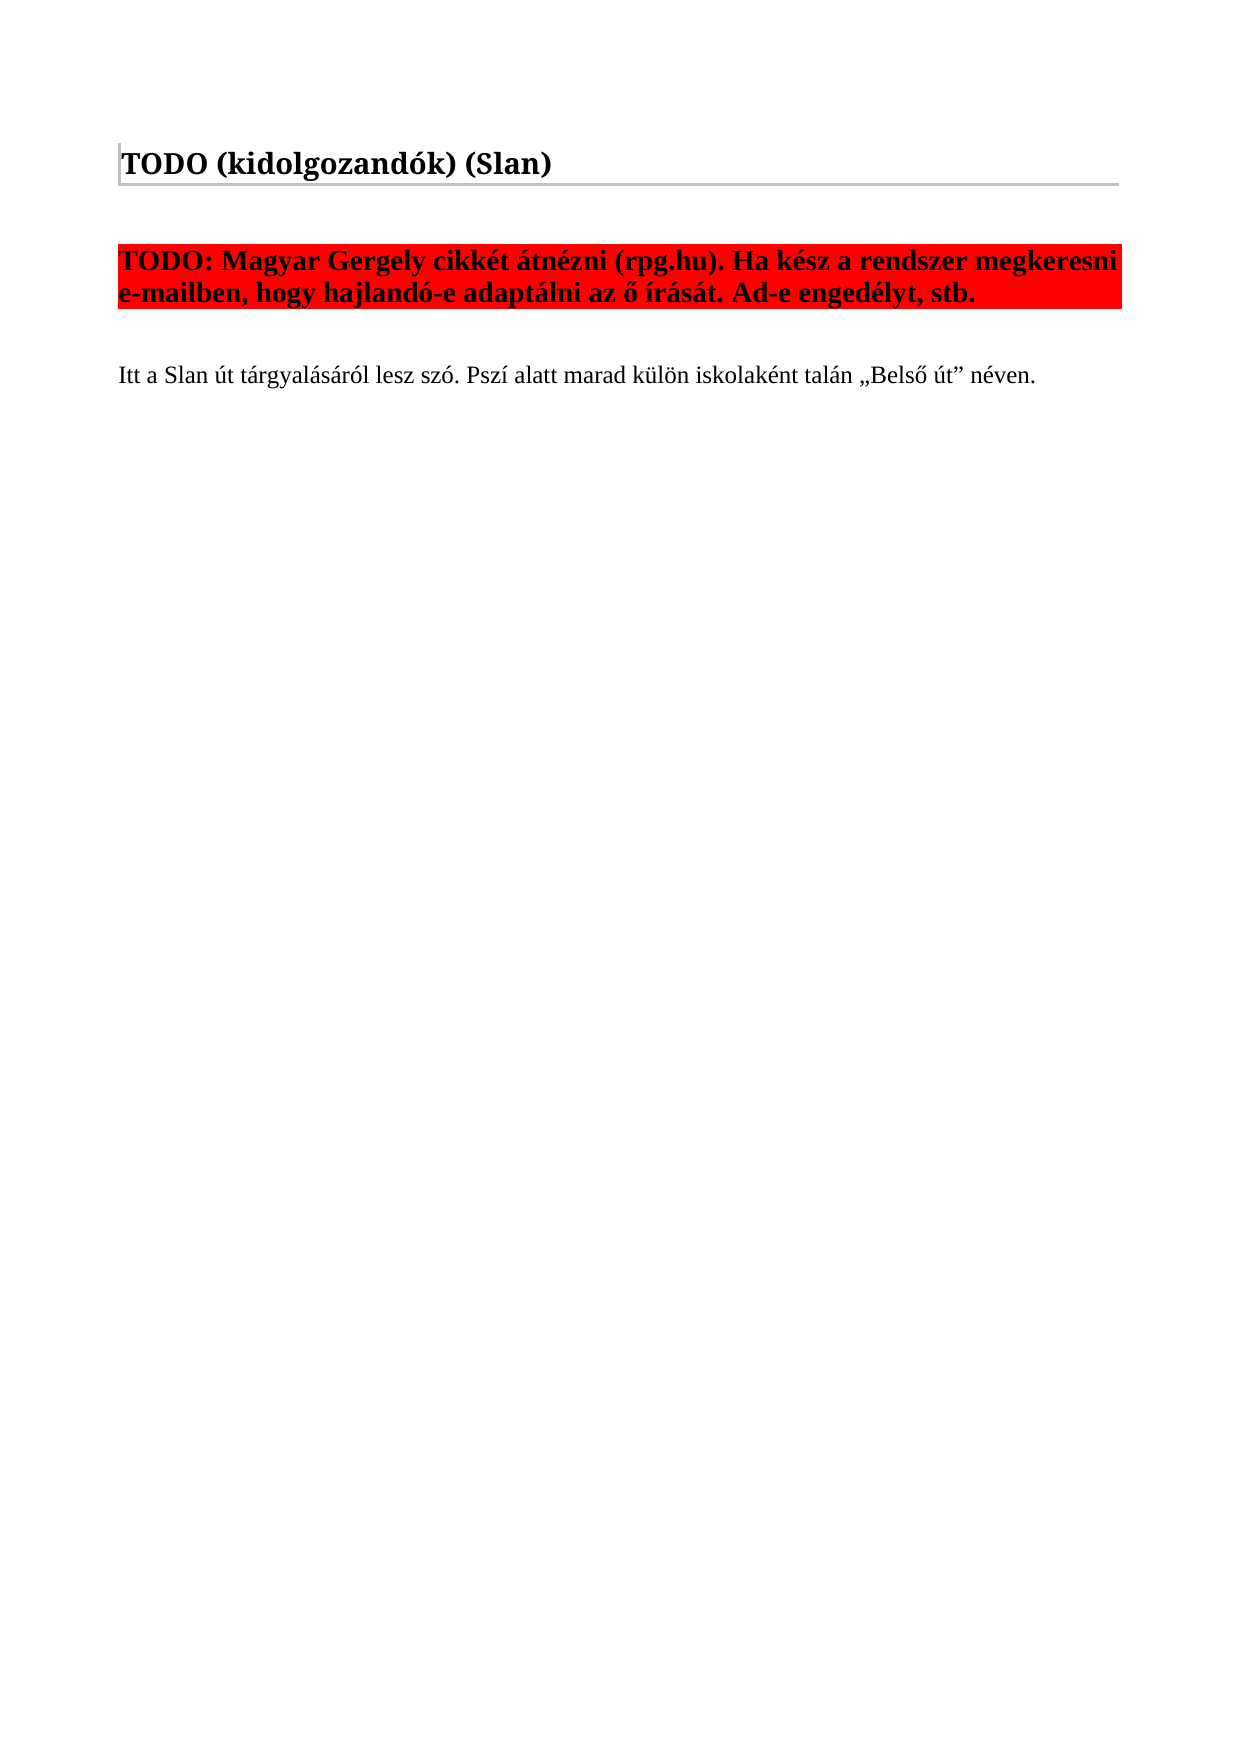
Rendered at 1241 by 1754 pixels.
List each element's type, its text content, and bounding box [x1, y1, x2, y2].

subtitle TODO (kidolgozandók) (Slan) [121, 143, 1122, 183]
text TODO: Magyar Gergely cikkét átnézni (rpg.hu). Ha kész a rendszer megkeresni e-mailben, hogy hajlandó-e adaptálni az ő írását. Ad-e engedélyt, stb. [118, 244, 1122, 309]
text Itt a Slan út tárgyalásáról lesz szó. Pszí alatt marad külön iskolaként talán „Belső út” néven. [118, 361, 1122, 389]
